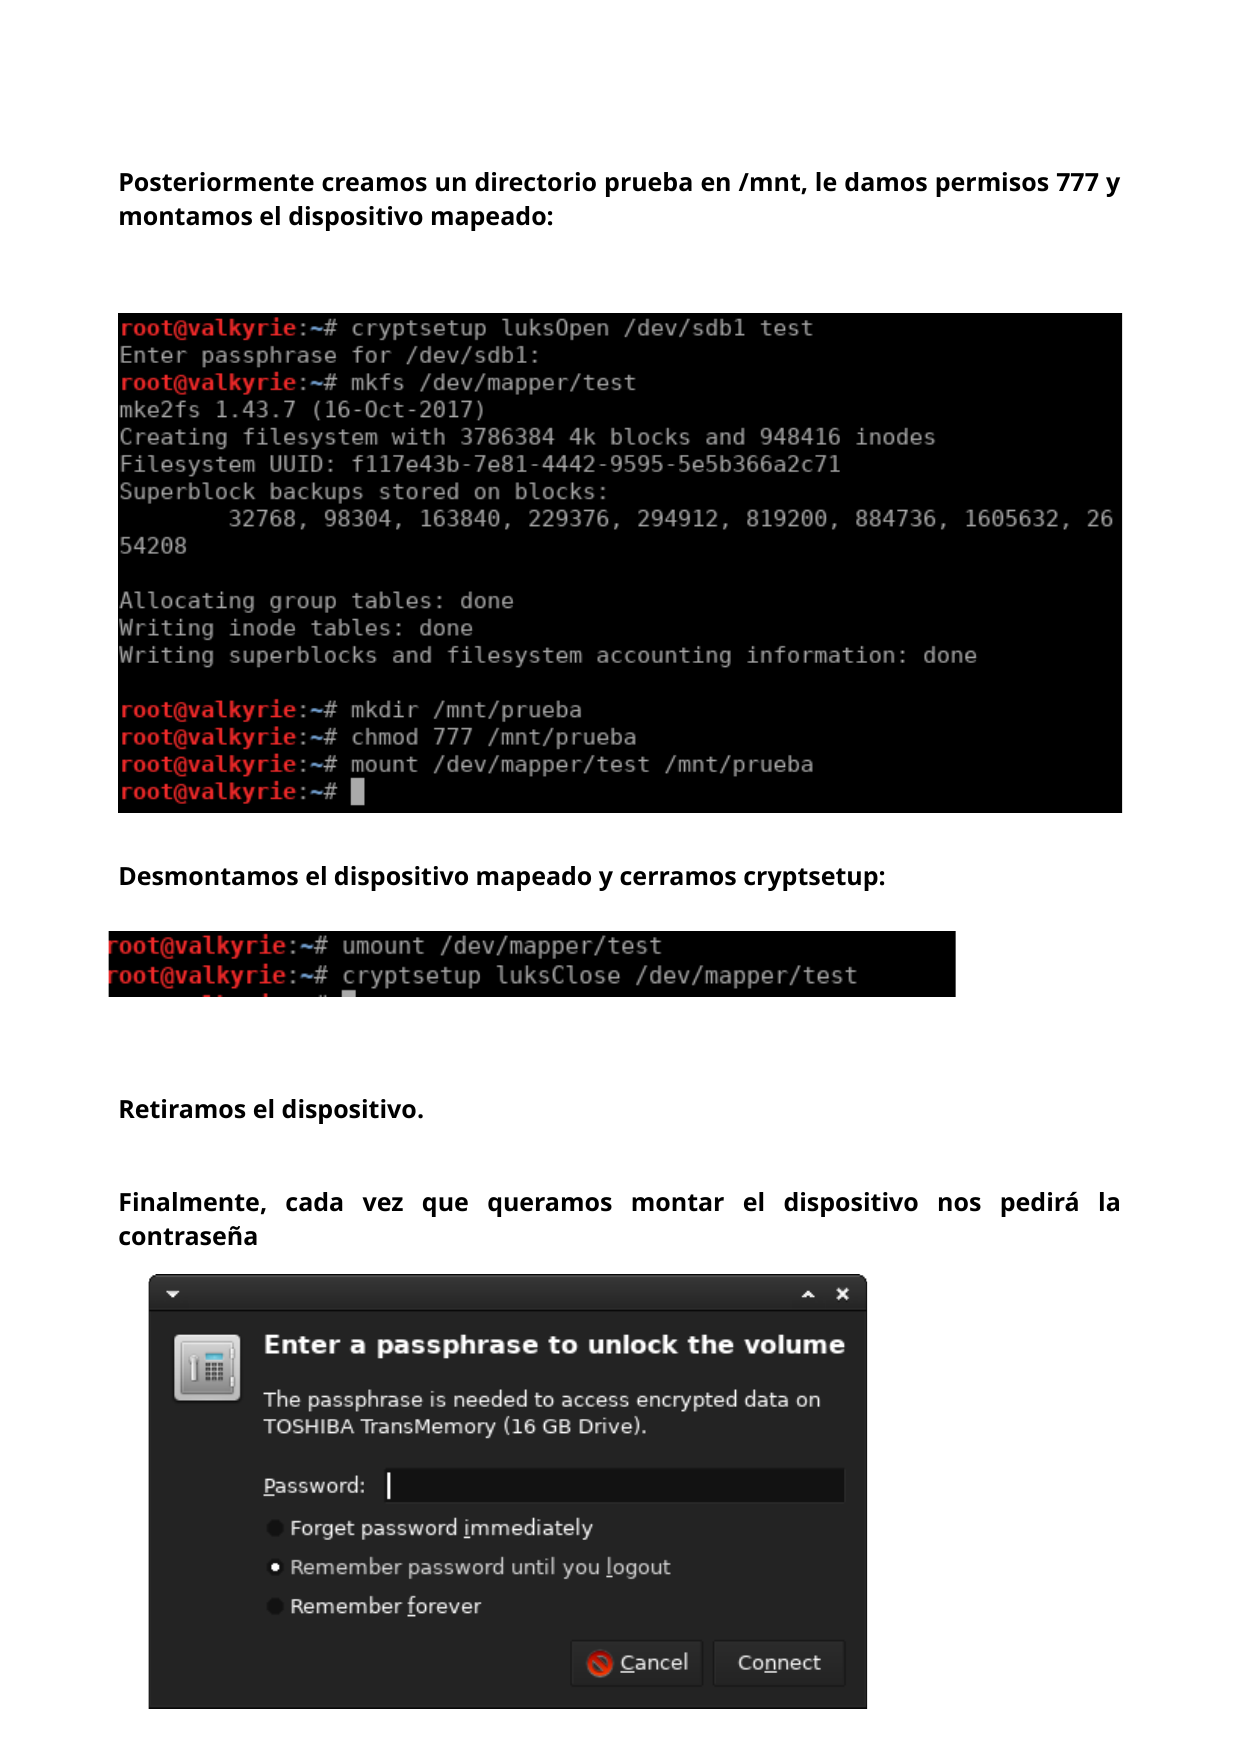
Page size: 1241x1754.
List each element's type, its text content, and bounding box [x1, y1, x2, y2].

picture [118, 313, 1123, 813]
text Desmontamos el dispositivo mapeado y cerramos cryptsetup: [118, 859, 1122, 893]
text Retiramos el dispositivo. [118, 1092, 1122, 1126]
picture [108, 931, 956, 997]
text Finalmente, cada vez que queramos montar el dispositivo nos pedirá la contraseña [118, 1185, 1122, 1253]
picture [148, 1274, 868, 1709]
text Posteriormente creamos un directorio prueba en /mnt, le damos permisos 777 y montamos el dispositivo mapeado: [118, 165, 1122, 233]
